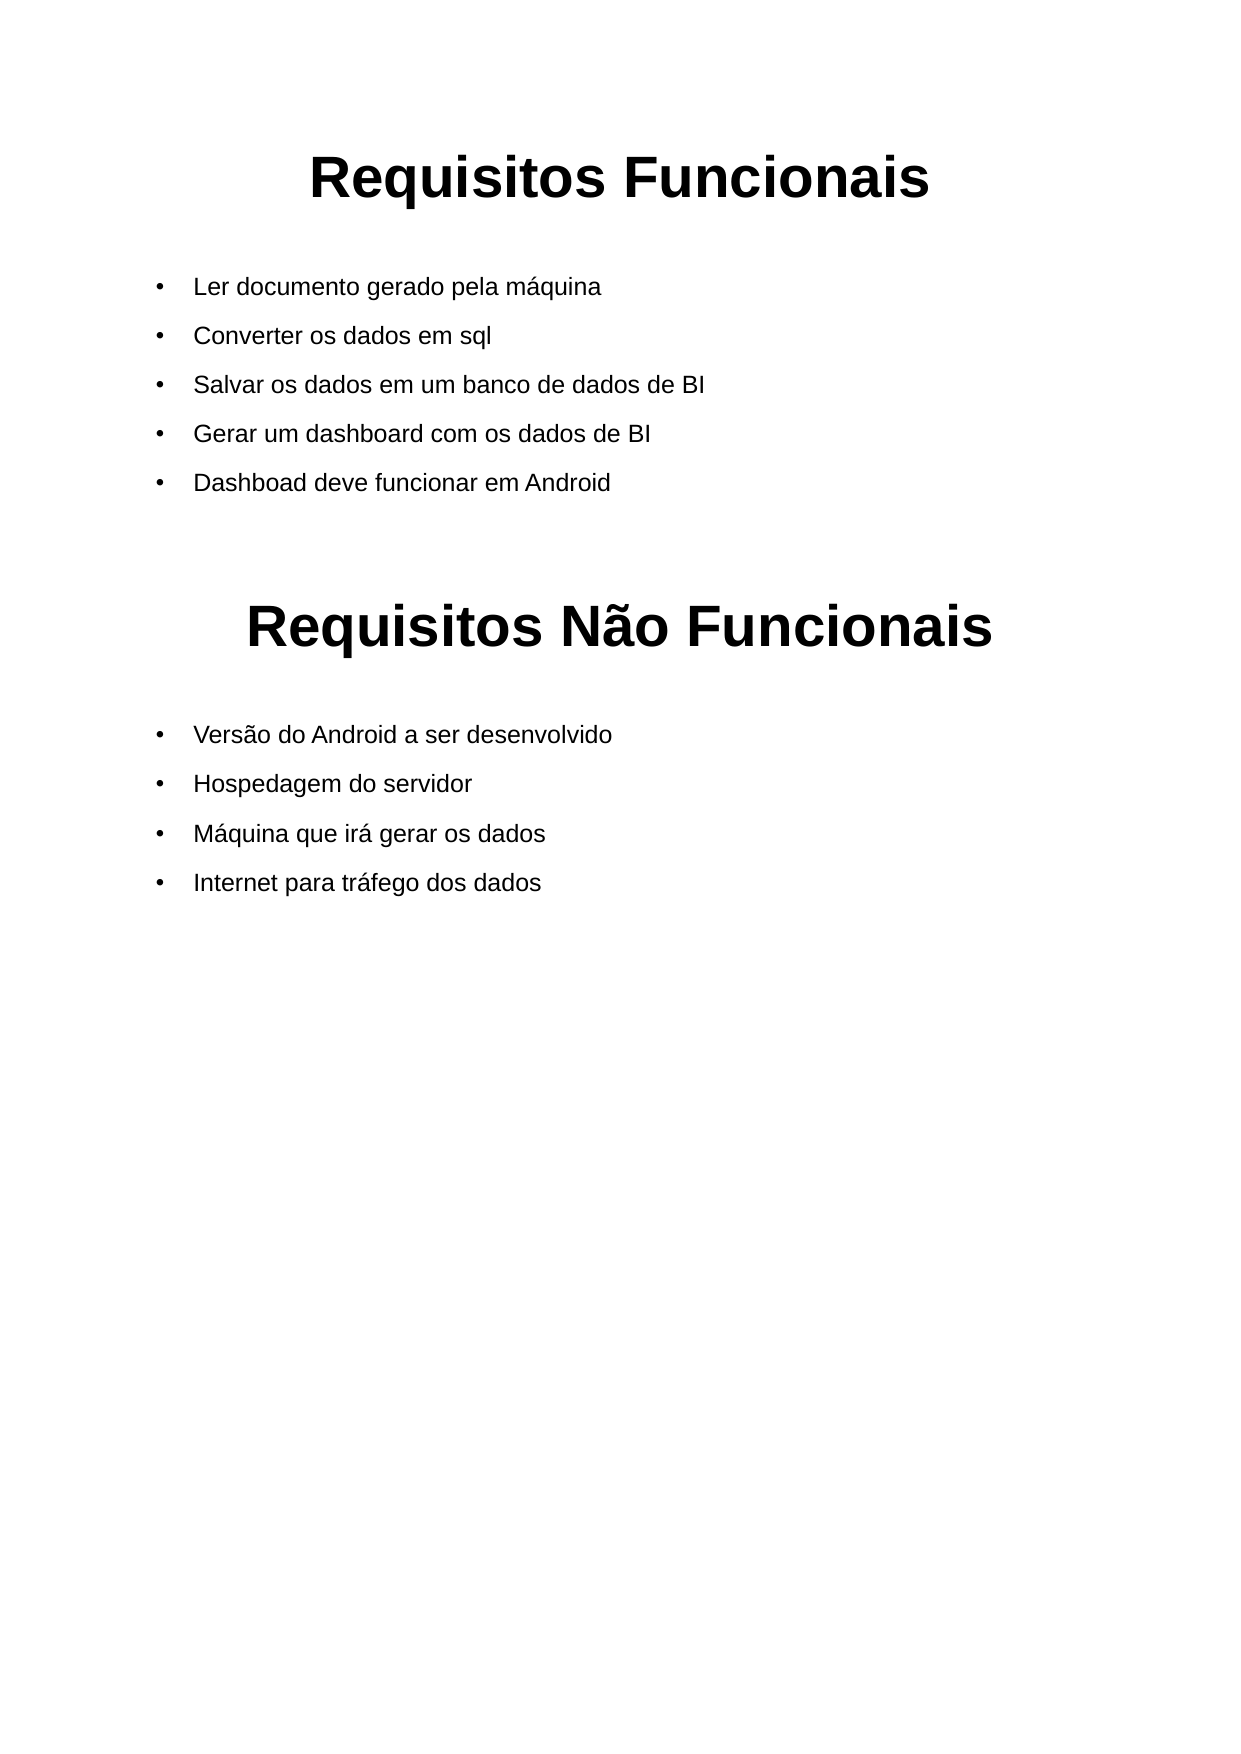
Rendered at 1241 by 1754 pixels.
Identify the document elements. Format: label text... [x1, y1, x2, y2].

list Salvar os dados em um banco de dados de BI [156, 370, 1122, 399]
list Converter os dados em sql [156, 321, 1122, 350]
list Ler documento gerado pela máquina [156, 272, 1122, 301]
title Requisitos Não Funcionais [118, 592, 1122, 659]
list Dashboad deve funcionar em Android [156, 468, 1122, 497]
list Versão do Android a ser desenvolvido [156, 720, 1122, 749]
list Internet para tráfego dos dados [156, 868, 1122, 897]
list Máquina que irá gerar os dados [156, 819, 1122, 847]
list Gerar um dashboard com os dados de BI [156, 419, 1122, 448]
title Requisitos Funcionais [118, 143, 1122, 210]
list Hospedagem do servidor [156, 769, 1122, 798]
